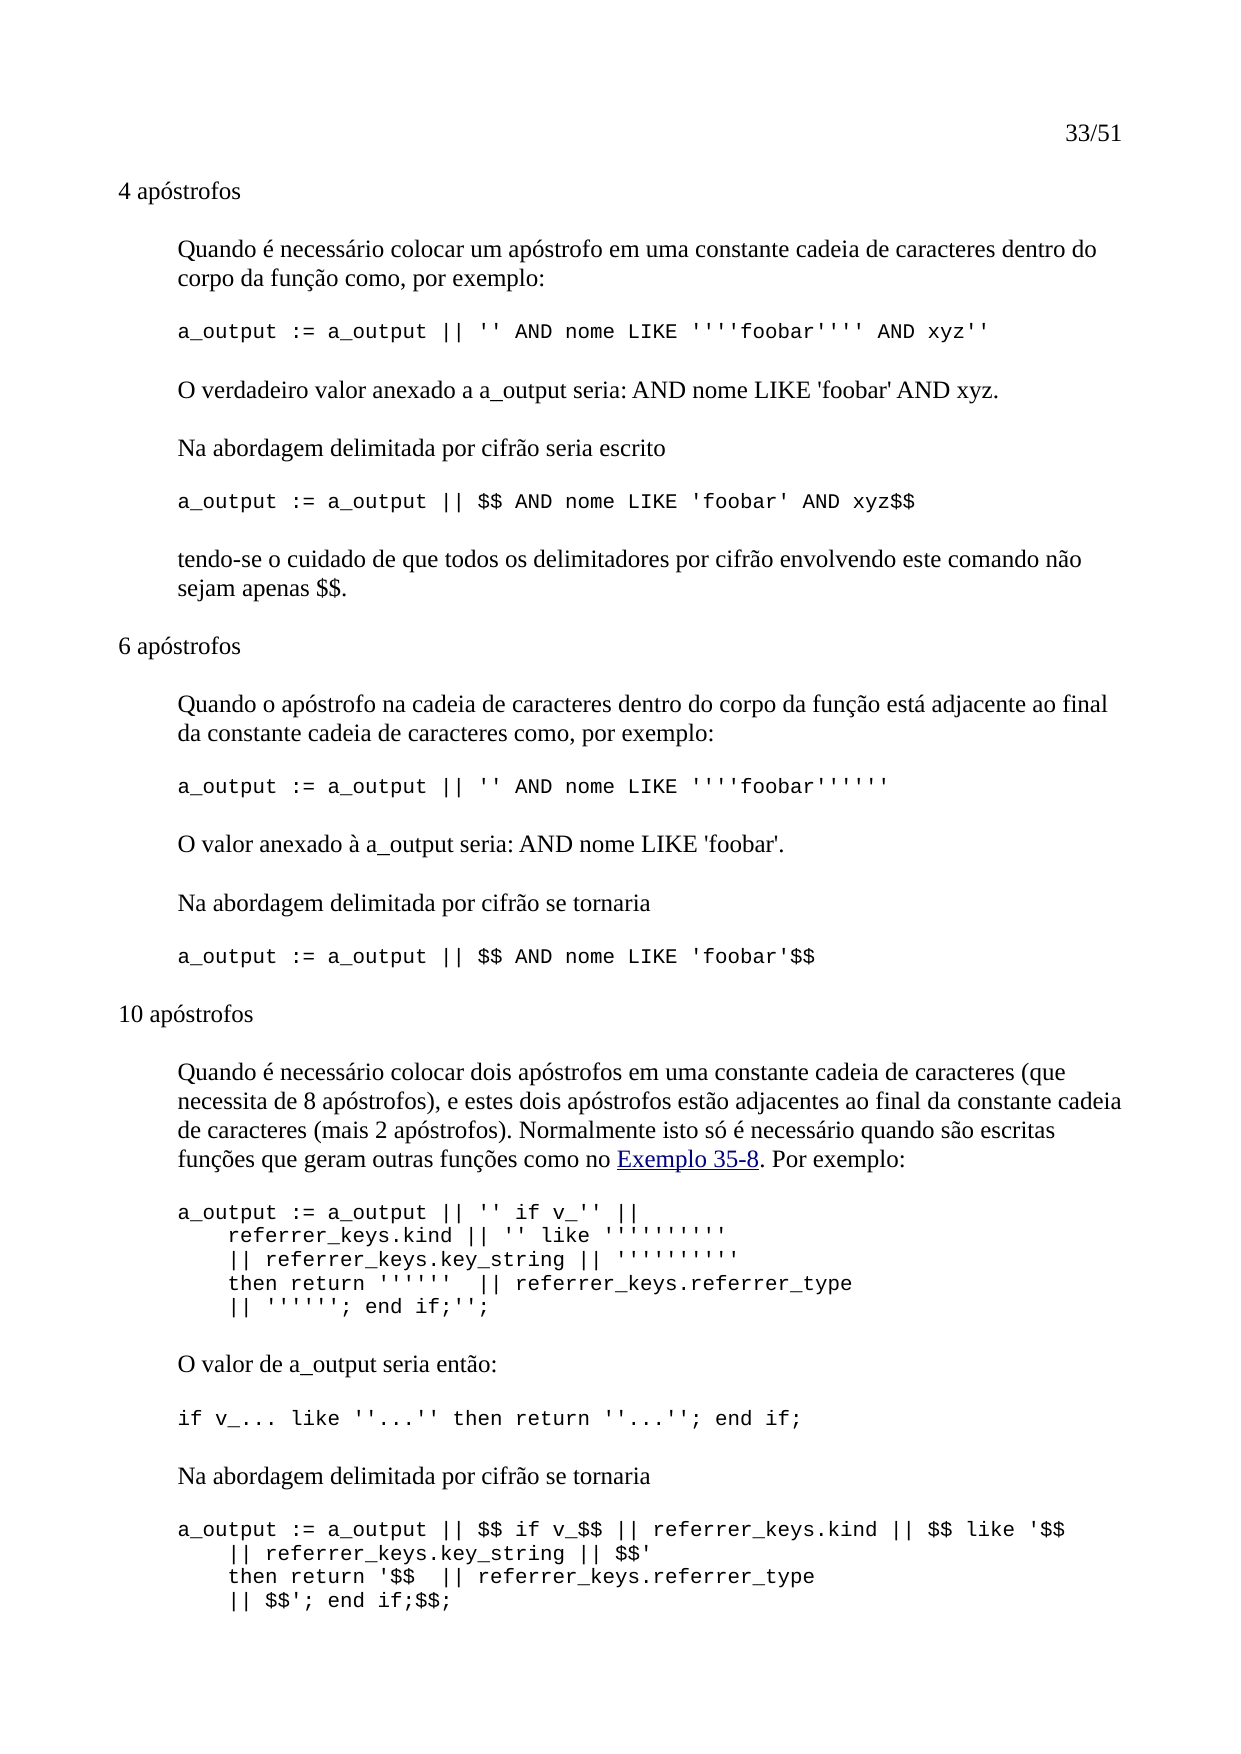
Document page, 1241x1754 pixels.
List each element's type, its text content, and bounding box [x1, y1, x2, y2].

list O valor de a_output seria então: [177, 1349, 1122, 1378]
text then return '$$ || referrer_keys.referrer_type [177, 1566, 1122, 1590]
list Na abordagem delimitada por cifrão se tornaria [177, 888, 1122, 917]
text a_output := a_output || $$ AND nome LIKE 'foobar' AND xyz$$ [177, 491, 1122, 515]
subtitle 10 apóstrofos [118, 999, 1122, 1028]
list Quando o apóstrofo na cadeia de caracteres dentro do corpo da função está adjacente ao final da constante cadeia de caracteres como, por exemplo: [177, 689, 1122, 747]
text a_output := a_output || $$ AND nome LIKE 'foobar'$$ [177, 946, 1122, 970]
text a_output := a_output || '' if v_'' || [177, 1202, 1122, 1226]
text a_output := a_output || '' AND nome LIKE ''''foobar'''''' [177, 776, 1122, 800]
list tendo-se o cuidado de que todos os delimitadores por cifrão envolvendo este comando não sejam apenas $$. [177, 544, 1122, 602]
text referrer_keys.kind || '' like '''''''''' [177, 1226, 1122, 1249]
list O verdadeiro valor anexado a a_output seria: AND nome LIKE 'foobar' AND xyz. [177, 375, 1122, 403]
list Quando é necessário colocar dois apóstrofos em uma constante cadeia de caracteres (que necessita de 8 apóstrofos), e estes dois apóstrofos estão adjacentes ao final da constante cadeia de caracteres (mais 2 apóstrofos). Normalmente isto só é necessário quando são escritas funções que geram outras funções como no Exemplo 35-8. Por exemplo: [177, 1057, 1122, 1172]
text || $$'; end if;$$; [177, 1590, 1122, 1614]
list Quando é necessário colocar um apóstrofo em uma constante cadeia de caracteres dentro do corpo da função como, por exemplo: [177, 234, 1122, 292]
list Na abordagem delimitada por cifrão se tornaria [177, 1461, 1122, 1490]
list Na abordagem delimitada por cifrão seria escrito [177, 433, 1122, 462]
subtitle 4 apóstrofos [118, 176, 1122, 205]
text a_output := a_output || $$ if v_$$ || referrer_keys.kind || $$ like '$$ [177, 1519, 1122, 1543]
text then return '''''' || referrer_keys.referrer_type [177, 1273, 1122, 1296]
text if v_... like ''...'' then return ''...''; end if; [177, 1408, 1122, 1431]
text || ''''''; end if;''; [177, 1296, 1122, 1320]
list O valor anexado à a_output seria: AND nome LIKE 'foobar'. [177, 829, 1122, 858]
text a_output := a_output || '' AND nome LIKE ''''foobar'''' AND xyz'' [177, 322, 1122, 345]
text || referrer_keys.key_string || '''''''''' [177, 1249, 1122, 1273]
text || referrer_keys.key_string || $$' [177, 1543, 1122, 1566]
subtitle 6 apóstrofos [118, 631, 1122, 660]
